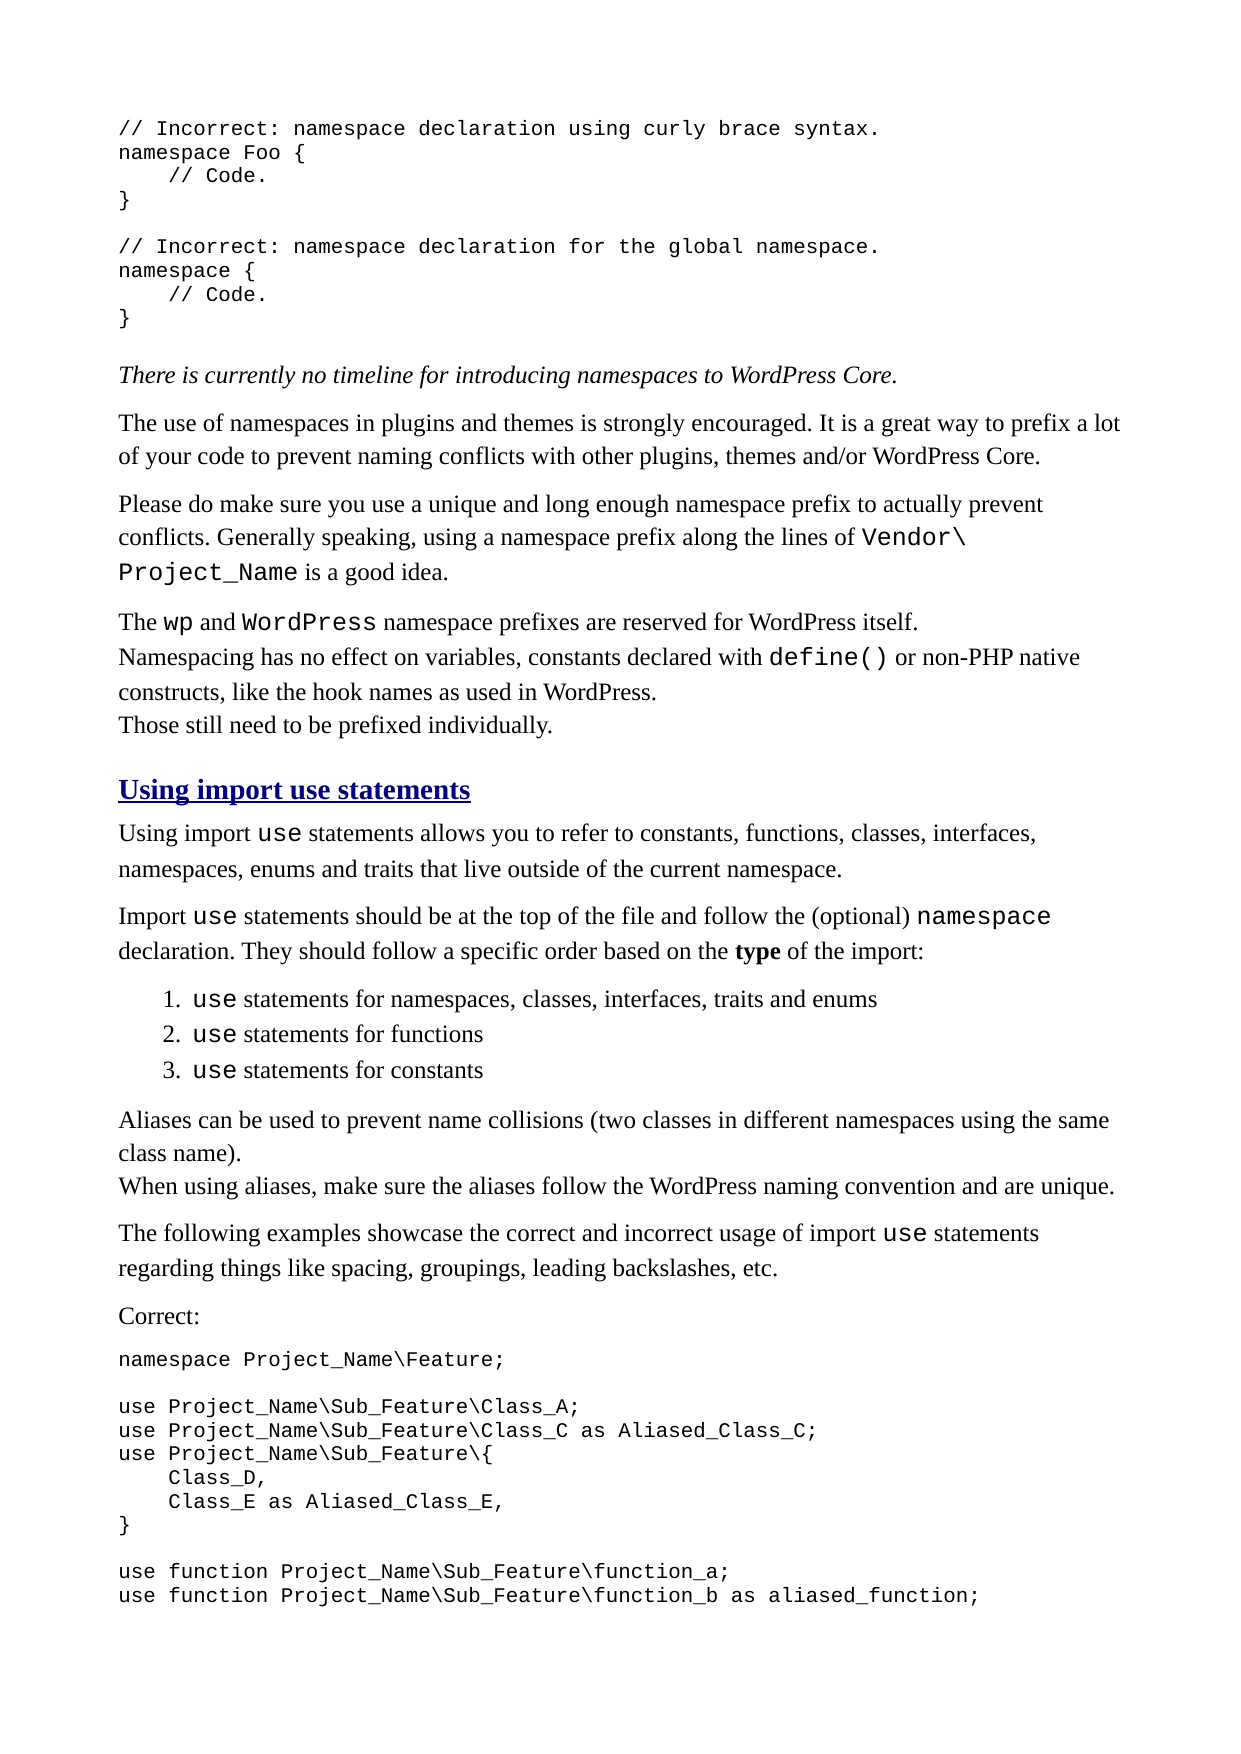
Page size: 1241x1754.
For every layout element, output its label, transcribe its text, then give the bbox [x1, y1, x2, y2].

text Using import use statements allows you to refer to constants, functions, classes, interfaces, namespaces, enums and traits that live outside of the current namespace. [118, 818, 1122, 882]
text // Code. [118, 165, 1122, 189]
subtitle Using import use statements [118, 772, 1122, 806]
text Correct: [118, 1301, 1122, 1330]
text Class_D, [118, 1467, 1122, 1491]
text Aliases can be used to prevent name collisions (two classes in different namespaces using the same class name). When using aliases, make sure the aliases follow the WordPress naming convention and are unique. [118, 1105, 1122, 1199]
text Namespacing has no effect on variables, constants declared with define() or non-PHP native constructs, like the hook names as used in WordPress. Those still need to be prefixed individually. [118, 642, 1122, 739]
text Please do make sure you use a unique and long enough namespace prefix to actually prevent conflicts. Generally speaking, using a namespace prefix along the lines of Vendor\Project_Name is a good idea. [118, 489, 1122, 588]
text use Project_Name\Sub_Feature\Class_C as Aliased_Class_C; [118, 1420, 1122, 1443]
text use Project_Name\Sub_Feature\{ [118, 1443, 1122, 1467]
text There is currently no timeline for introducing namespaces to WordPress Core. [118, 360, 1122, 389]
text The use of namespaces in plugins and themes is strongly encouraged. It is a great way to prefix a lot of your code to prevent naming conflicts with other plugins, themes and/or WordPress Core. [118, 408, 1122, 470]
text use function Project_Name\Sub_Feature\function_b as aliased_function; [118, 1585, 1122, 1609]
list use statements for constants [162, 1055, 1122, 1086]
text } [118, 1514, 1122, 1538]
text // Incorrect: namespace declaration using curly brace syntax. [118, 118, 1122, 142]
text } [118, 307, 1122, 331]
list use statements for functions [162, 1019, 1122, 1050]
text } [118, 189, 1122, 213]
text namespace { [118, 260, 1122, 284]
text use Project_Name\Sub_Feature\Class_A; [118, 1396, 1122, 1420]
text namespace Foo { [118, 142, 1122, 165]
text // Incorrect: namespace declaration for the global namespace. [118, 236, 1122, 260]
text namespace Project_Name\Feature; [118, 1349, 1122, 1372]
list use statements for namespaces, classes, interfaces, traits and enums [162, 984, 1122, 1015]
text // Code. [118, 284, 1122, 307]
text use function Project_Name\Sub_Feature\function_a; [118, 1562, 1122, 1585]
text The wp and WordPress namespace prefixes are reserved for WordPress itself. [118, 607, 1122, 638]
text Class_E as Aliased_Class_E, [118, 1491, 1122, 1514]
text The following examples showcase the correct and incorrect usage of import use statements regarding things like spacing, groupings, leading backslashes, etc. [118, 1218, 1122, 1282]
text Import use statements should be at the top of the file and follow the (optional) namespace declaration. They should follow a specific order based on the type of the import: [118, 901, 1122, 965]
